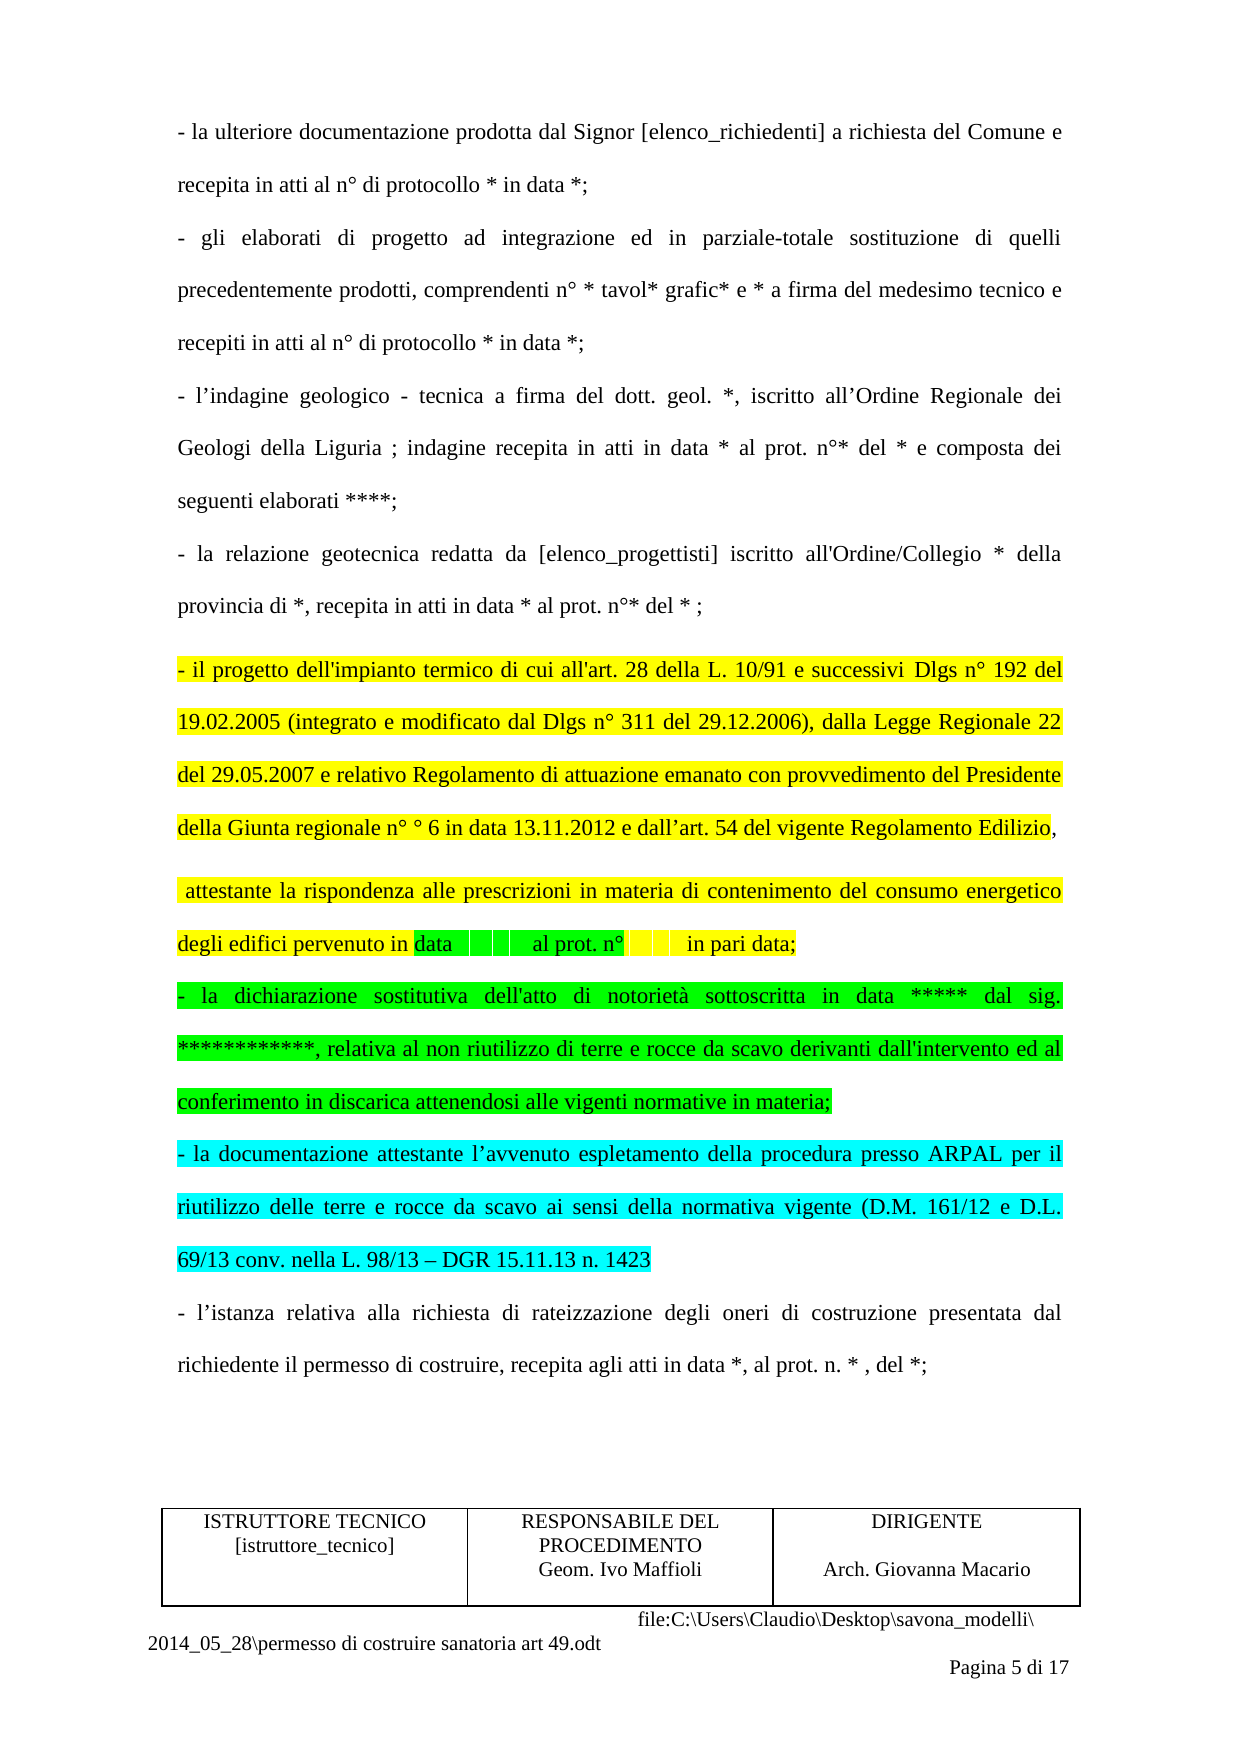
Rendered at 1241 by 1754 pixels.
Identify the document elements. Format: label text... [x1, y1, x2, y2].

text - la documentazione attestante l’avvenuto espletamento della procedura presso ARPAL per il riutilizzo delle terre e rocce da scavo ai sensi della normativa vigente (D.M. 161/12 e D.L. 69/13 conv. nella L. 98/13 – DGR 15.11.13 n. 1423 [177, 1140, 1063, 1272]
text - gli elaborati di progetto ad integrazione ed in parziale-totale sostituzione di quelli precedentemente prodotti, comprendenti n° * tavol* grafic* e * a firma del medesimo tecnico e recepiti in atti al n° di protocollo * in data *; [177, 223, 1063, 355]
text attestante la rispondenza alle prescrizioni in materia di contenimento del consumo energetico degli edifici pervenuto in data al prot. n° in pari data; [177, 877, 1063, 956]
text - il progetto dell'impianto termico di cui all'art. 28 della L. 10/91 e successivi Dlgs n° 192 del 19.02.2005 (integrato e modificato dal Dlgs n° 311 del 29.12.2006), dalla Legge Regionale 22 del 29.05.2007 e relativo Regolamento di attuazione emanato con provvedimento del Presidente della Giunta regionale n° ° 6 in data 13.11.2012 e dall’art. 54 del vigente Regolamento Edilizio, [177, 656, 1063, 840]
text - l’indagine geologico - tecnica a firma del dott. geol. *, iscritto all’Ordine Regionale dei Geologi della Liguria ; indagine recepita in atti in data * al prot. n°* del * e composta dei seguenti elaborati ****; [177, 382, 1063, 513]
text - la dichiarazione sostitutiva dell'atto di notorietà sottoscritta in data ***** dal sig. ************, relativa al non riutilizzo di terre e rocce da scavo derivanti dall'intervento ed al conferimento in discarica attenendosi alle vigenti normative in materia; [177, 982, 1063, 1114]
text - la relazione geotecnica redatta da [elenco_progettisti] iscritto all'Ordine/Collegio * della provincia di *, recepita in atti in data * al prot. n°* del * ; [177, 540, 1063, 619]
text - l’istanza relativa alla richiesta di rateizzazione degli oneri di costruzione presentata dal richiedente il permesso di costruire, recepita agli atti in data *, al prot. n. * , del *; [177, 1298, 1063, 1378]
text - la ulteriore documentazione prodotta dal Signor [elenco_richiedenti] a richiesta del Comune e recepita in atti al n° di protocollo * in data *; [177, 118, 1063, 197]
